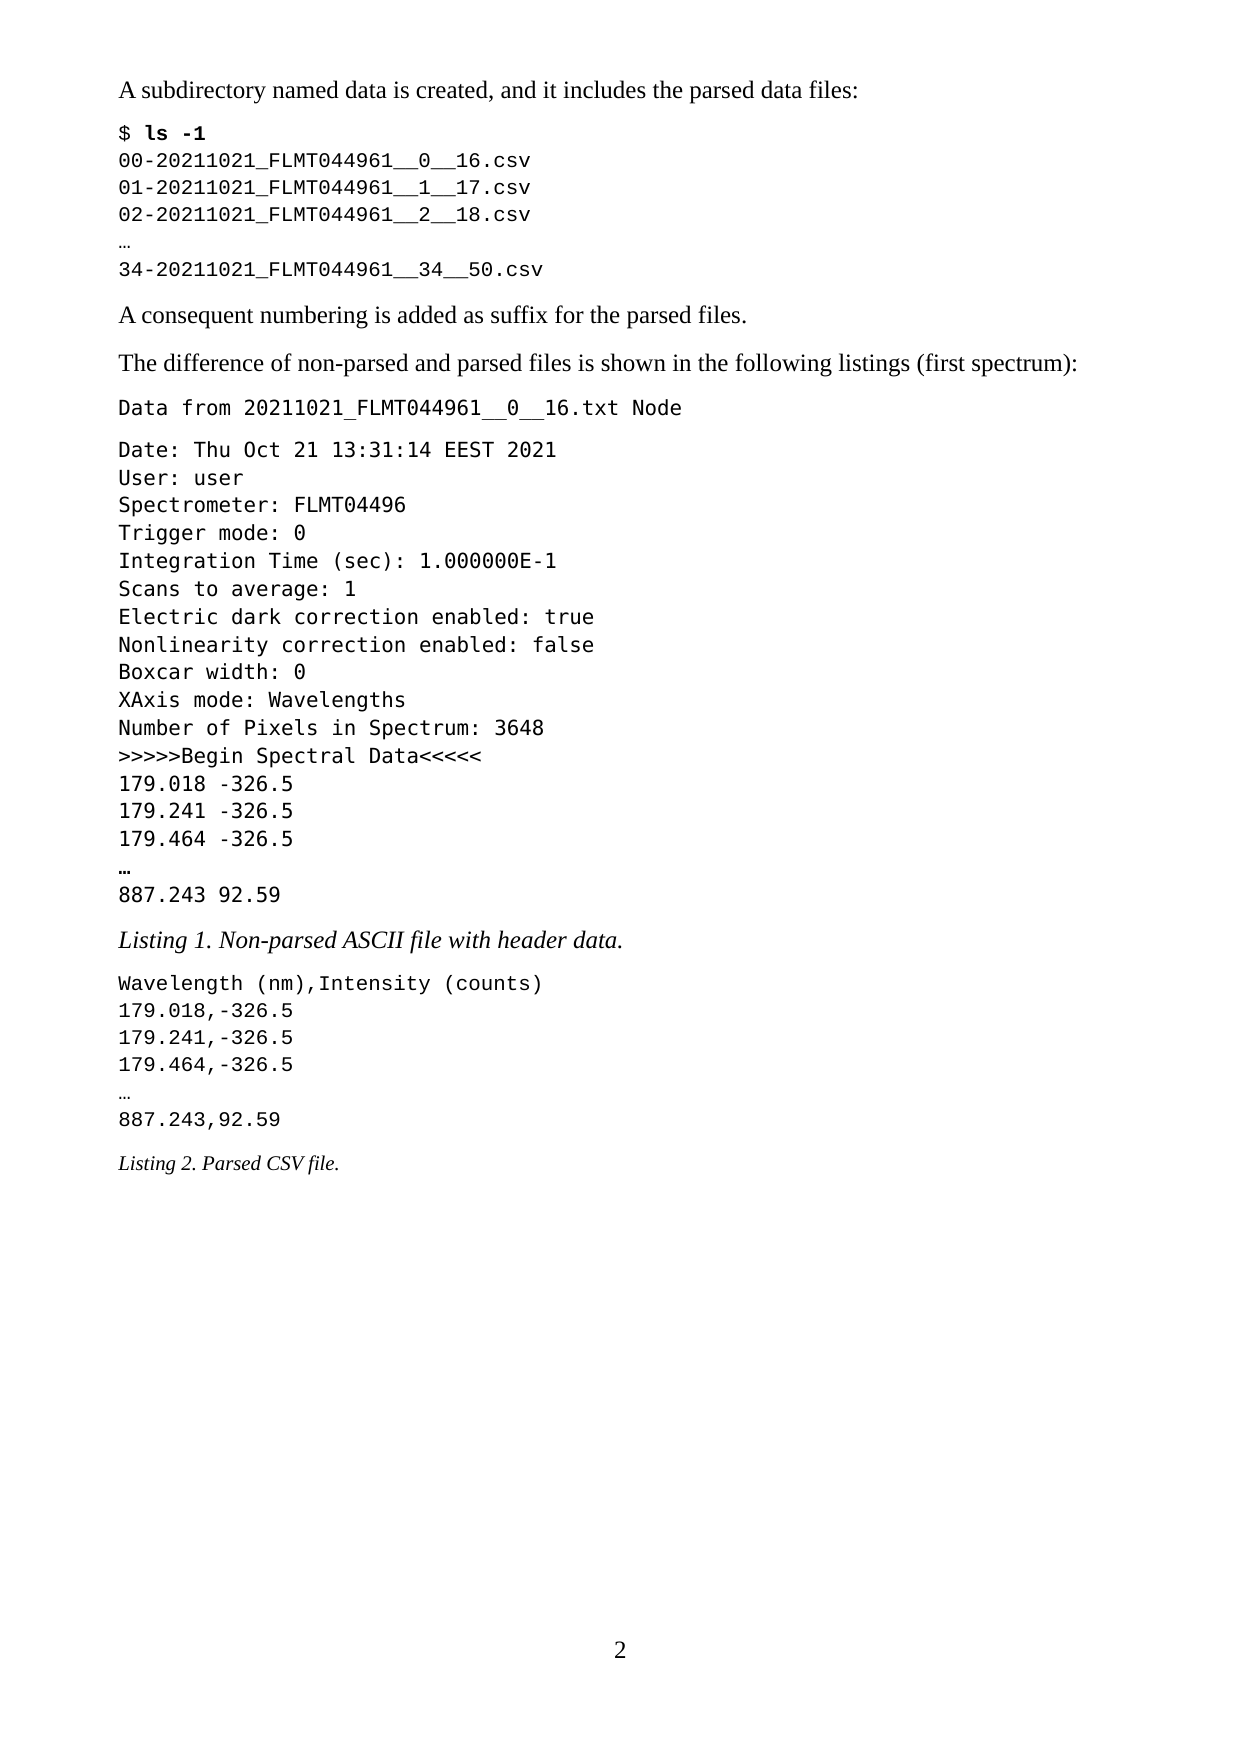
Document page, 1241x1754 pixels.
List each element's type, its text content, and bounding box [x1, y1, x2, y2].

text Date: Thu Oct 21 13:31:14 EEST 2021 User: user Spectrometer: FLMT04496 Trigger mode: 0 Integration Time (sec): 1.000000E-1 Scans to average: 1 Electric dark correction enabled: true Nonlinearity correction enabled: false Boxcar width: 0 XAxis mode: Wavelengths Number of Pixels in Spectrum: 3648 >>>>>Begin Spectral Data<<<<< 179.018 -326.5 179.241 -326.5 179.464 -326.5 … 887.243 92.59 [118, 438, 1122, 907]
text Wavelength (nm),Intensity (counts) 179.018,-326.5 179.241,-326.5 179.464,-326.5 … 887.243,92.59 [118, 973, 1122, 1132]
text Listing 1. Non-parsed ASCII file with header data. [118, 925, 1122, 954]
text A subdirectory named data is created, and it includes the parsed data files: [118, 75, 1122, 104]
text Listing 2. Parsed CSV file. [118, 1151, 1122, 1175]
text The difference of non-parsed and parsed files is shown in the following listings (first spectrum): [118, 348, 1122, 377]
text Data from 20211021_FLMT044961__0__16.txt Node [118, 396, 1122, 420]
text $ ls -1 00-20211021_FLMT044961__0__16.csv 01-20211021_FLMT044961__1__17.csv 02-20211021_FLMT044961__2__18.csv … 34-20211021_FLMT044961__34__50.csv [118, 123, 1122, 282]
text A consequent numbering is added as suffix for the parsed files. [118, 300, 1122, 329]
